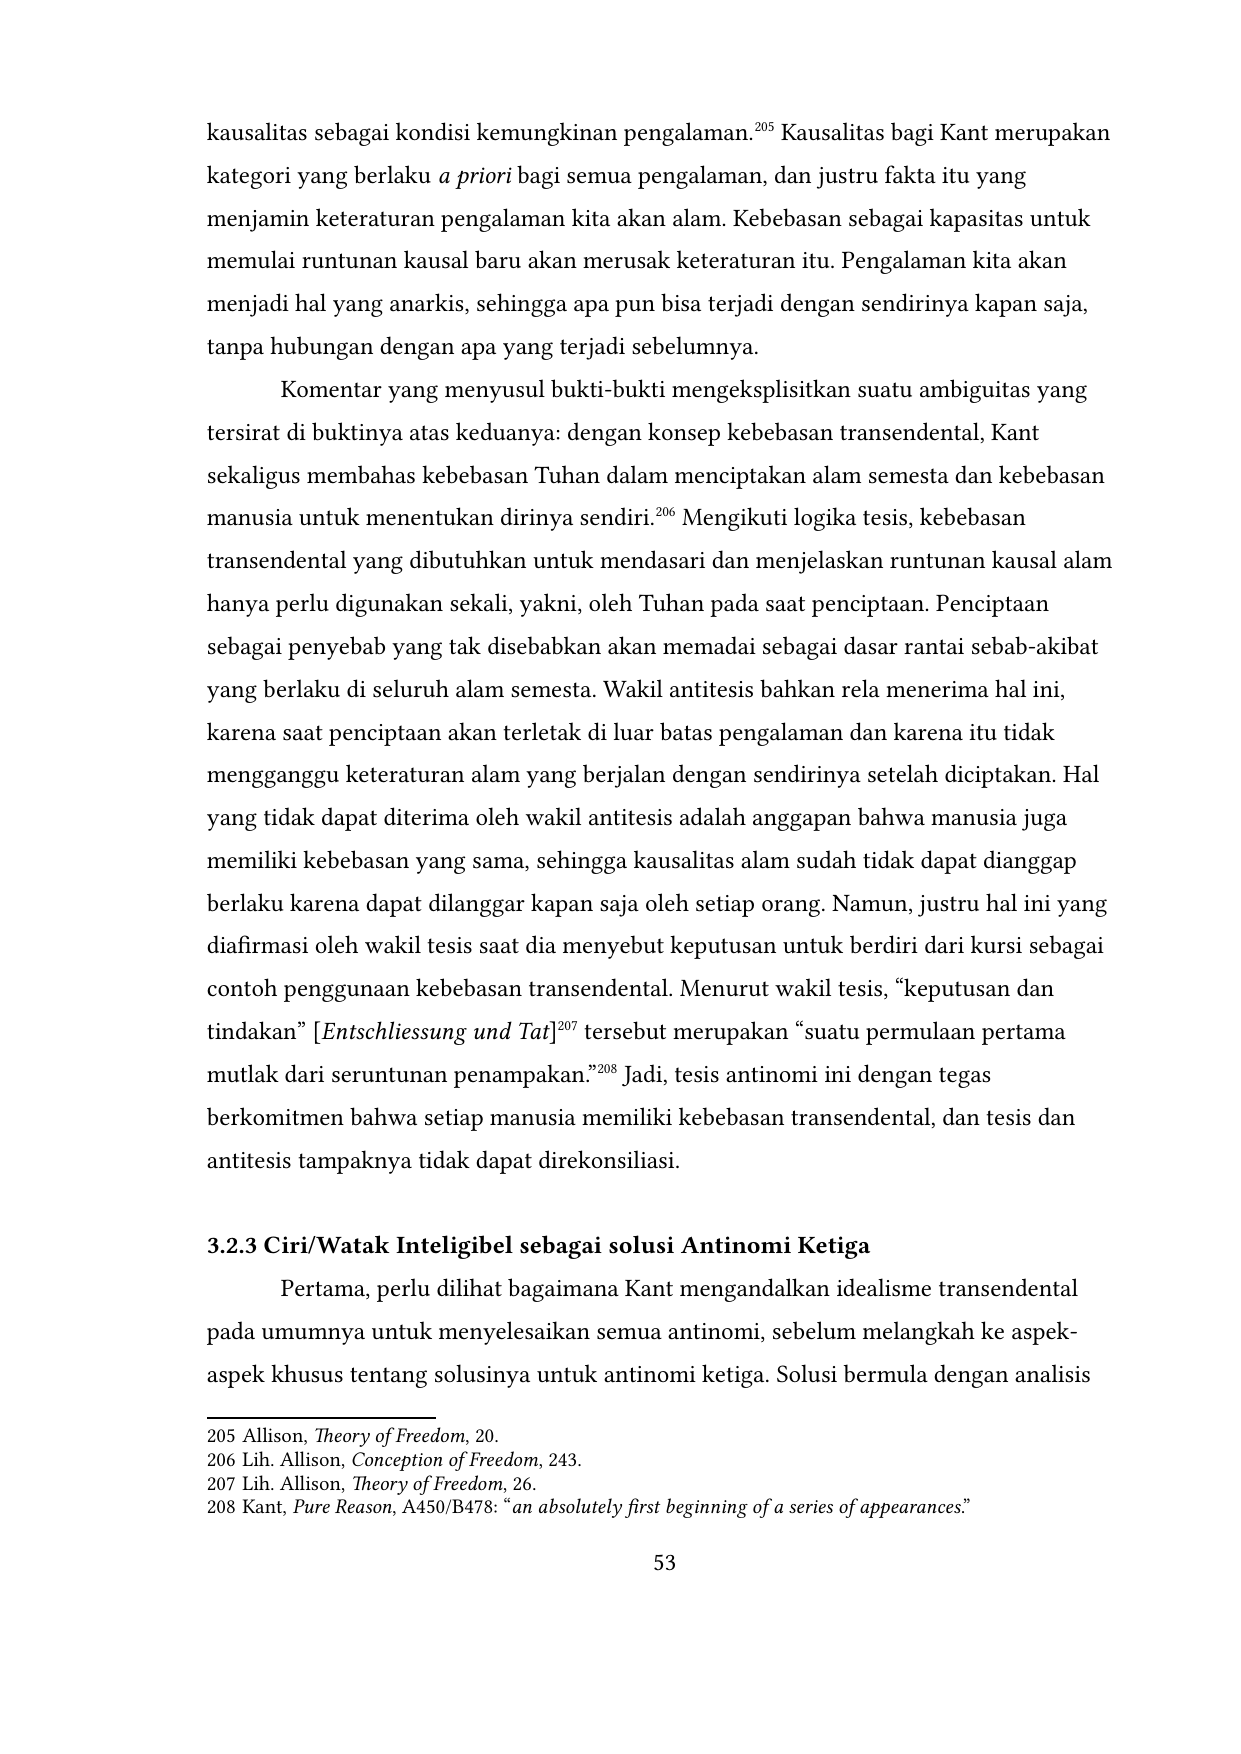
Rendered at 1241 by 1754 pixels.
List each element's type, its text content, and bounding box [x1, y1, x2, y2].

text Lih. Allison, Conception of Freedom, 243. [207, 1447, 1122, 1471]
text Kant, Pure Reason, A450/B478: “an absolutely first beginning of a series of appearances.” [207, 1495, 1122, 1519]
text Allison, Theory of Freedom, 20. [207, 1424, 1122, 1447]
text Komentar yang menyusul bukti-bukti mengeksplisitkan suatu ambiguitas yang tersirat di buktinya atas keduanya: dengan konsep kebebasan transendental, Kant sekaligus membahas kebebasan Tuhan dalam menciptakan alam semesta dan kebebasan manusia untuk menentukan dirinya sendiri. Mengikuti logika tesis, kebebasan transendental yang dibutuhkan untuk mendasari dan menjelaskan runtunan kausal alam hanya perlu digunakan sekali, yakni, oleh Tuhan pada saat penciptaan. Penciptaan sebagai penyebab yang tak disebabkan akan memadai sebagai dasar rantai sebab-akibat yang berlaku di seluruh alam semesta. Wakil antitesis bahkan rela menerima hal ini, karena saat penciptaan akan terletak di luar batas pengalaman dan karena itu tidak mengganggu keteraturan alam yang berjalan dengan sendirinya setelah diciptakan. Hal yang tidak dapat diterima oleh wakil antitesis adalah anggapan bahwa manusia juga memiliki kebebasan yang sama, sehingga kausalitas alam sudah tidak dapat dianggap berlaku karena dapat dilanggar kapan saja oleh setiap orang. Namun, justru hal ini yang diafirmasi oleh wakil tesis saat dia menyebut keputusan untuk berdiri dari kursi sebagai contoh penggunaan kebebasan transendental. Menurut wakil tesis, “keputusan dan tindakan” [Entschliessung und Tat] tersebut merupakan “suatu permulaan pertama mutlak dari seruntunan penampakan.” Jadi, tesis antinomi ini dengan tegas berkomitmen bahwa setiap manusia memiliki kebebasan transendental, dan tesis dan antitesis tampaknya tidak dapat direkonsiliasi. [207, 375, 1122, 1174]
text Pertama, perlu dilihat bagaimana Kant mengandalkan idealisme transendental pada umumnya untuk menyelesaikan semua antinomi, sebelum melangkah ke aspek-aspek khusus tentang solusinya untuk antinomi ketiga. Solusi bermula dengan analisis [207, 1274, 1122, 1388]
text kausalitas sebagai kondisi kemungkinan pengalaman. Kausalitas bagi Kant merupakan kategori yang berlaku a priori bagi semua pengalaman, dan justru fakta itu yang menjamin keteraturan pengalaman kita akan alam. Kebebasan sebagai kapasitas untuk memulai runtunan kausal baru akan merusak keteraturan itu. Pengalaman kita akan menjadi hal yang anarkis, sehingga apa pun bisa terjadi dengan sendirinya kapan saja, tanpa hubungan dengan apa yang terjadi sebelumnya. [207, 118, 1122, 361]
text 3.2.3 Ciri/Watak Inteligibel sebagai solusi Antinomi Ketiga [207, 1231, 1122, 1260]
text Lih. Allison, Theory of Freedom, 26. [207, 1471, 1122, 1495]
